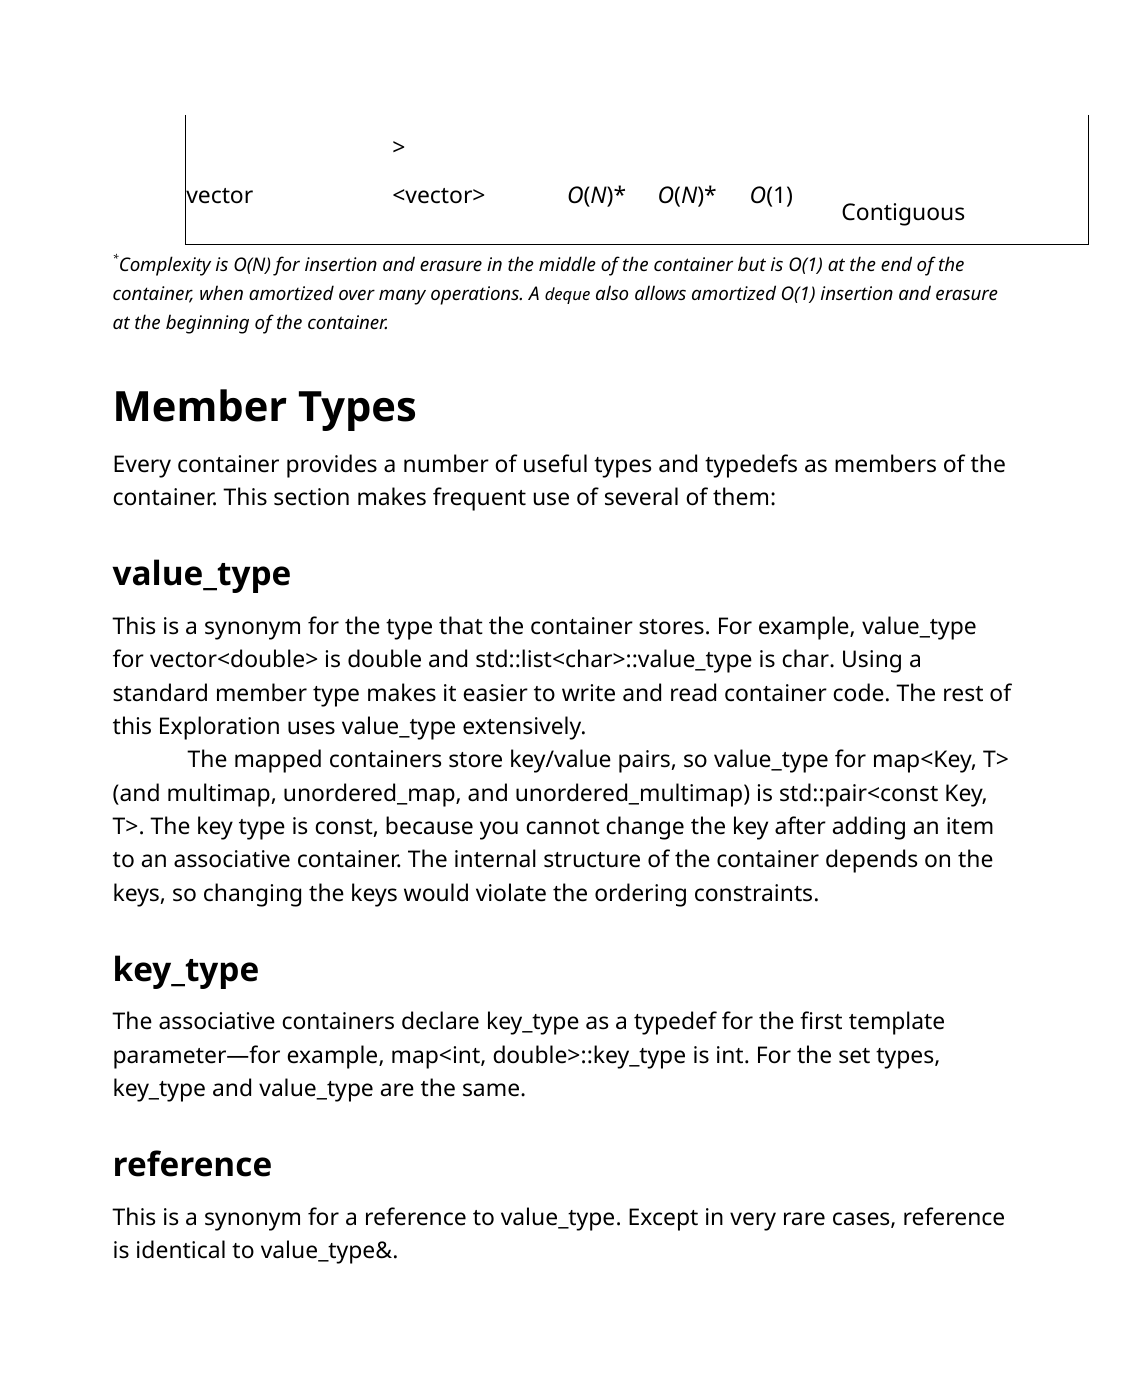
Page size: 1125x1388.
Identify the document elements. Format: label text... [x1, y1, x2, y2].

table_cell O(N)* [566, 179, 657, 244]
table_cell [186, 115, 392, 179]
table_cell O(1) [749, 179, 841, 244]
table_cell [841, 115, 1088, 179]
text Every container provides a number of useful types and typedefs as members of the container. This section makes frequent use of several of them: [112, 446, 1012, 512]
table_cell [749, 115, 841, 179]
text This is a synonym for a reference to value_type. Except in very rare cases, reference is identical to value_type&. [112, 1199, 1012, 1265]
text The associative containers declare key_type as a typedef for the first template parameter—for example, map<int, double>::key_type is int. For the set types, key_type and value_type are the same. [112, 1003, 1012, 1103]
table_cell Contiguous [841, 179, 1088, 244]
table_cell <vector> [392, 179, 566, 244]
table_cell vector [186, 179, 392, 244]
subtitle reference [112, 1141, 1012, 1186]
table_cell [566, 115, 657, 179]
text This is a synonym for the type that the container stores. For example, value_type for vector<double> is double and std::list<char>::value_type is char. Using a standard member type makes it easier to write and read container code. The rest of this Exploration uses value_type extensively. [112, 608, 1012, 741]
text The mapped containers store key/value pairs, so value_type for map<Key, T> (and multimap, unordered_map, and unordered_multimap) is std::pair<const Key, T>. The key type is const, because you cannot change the key after adding an item to an associative container. The internal structure of the container depends on the keys, so changing the keys would violate the ordering constraints. [112, 741, 1012, 908]
table_cell [657, 115, 749, 179]
table_cell O(N)* [657, 179, 749, 244]
subtitle value_type [112, 550, 1012, 595]
subtitle key_type [112, 945, 1012, 991]
table_cell > [392, 115, 566, 179]
subtitle Member Types [112, 376, 1012, 433]
text *Complexity is O(N) for insertion and erasure in the middle of the container but is O(1) at the end of the container, when amortized over many operations. A deque also allows amortized O(1) insertion and erasure at the beginning of the container. [112, 251, 1012, 335]
